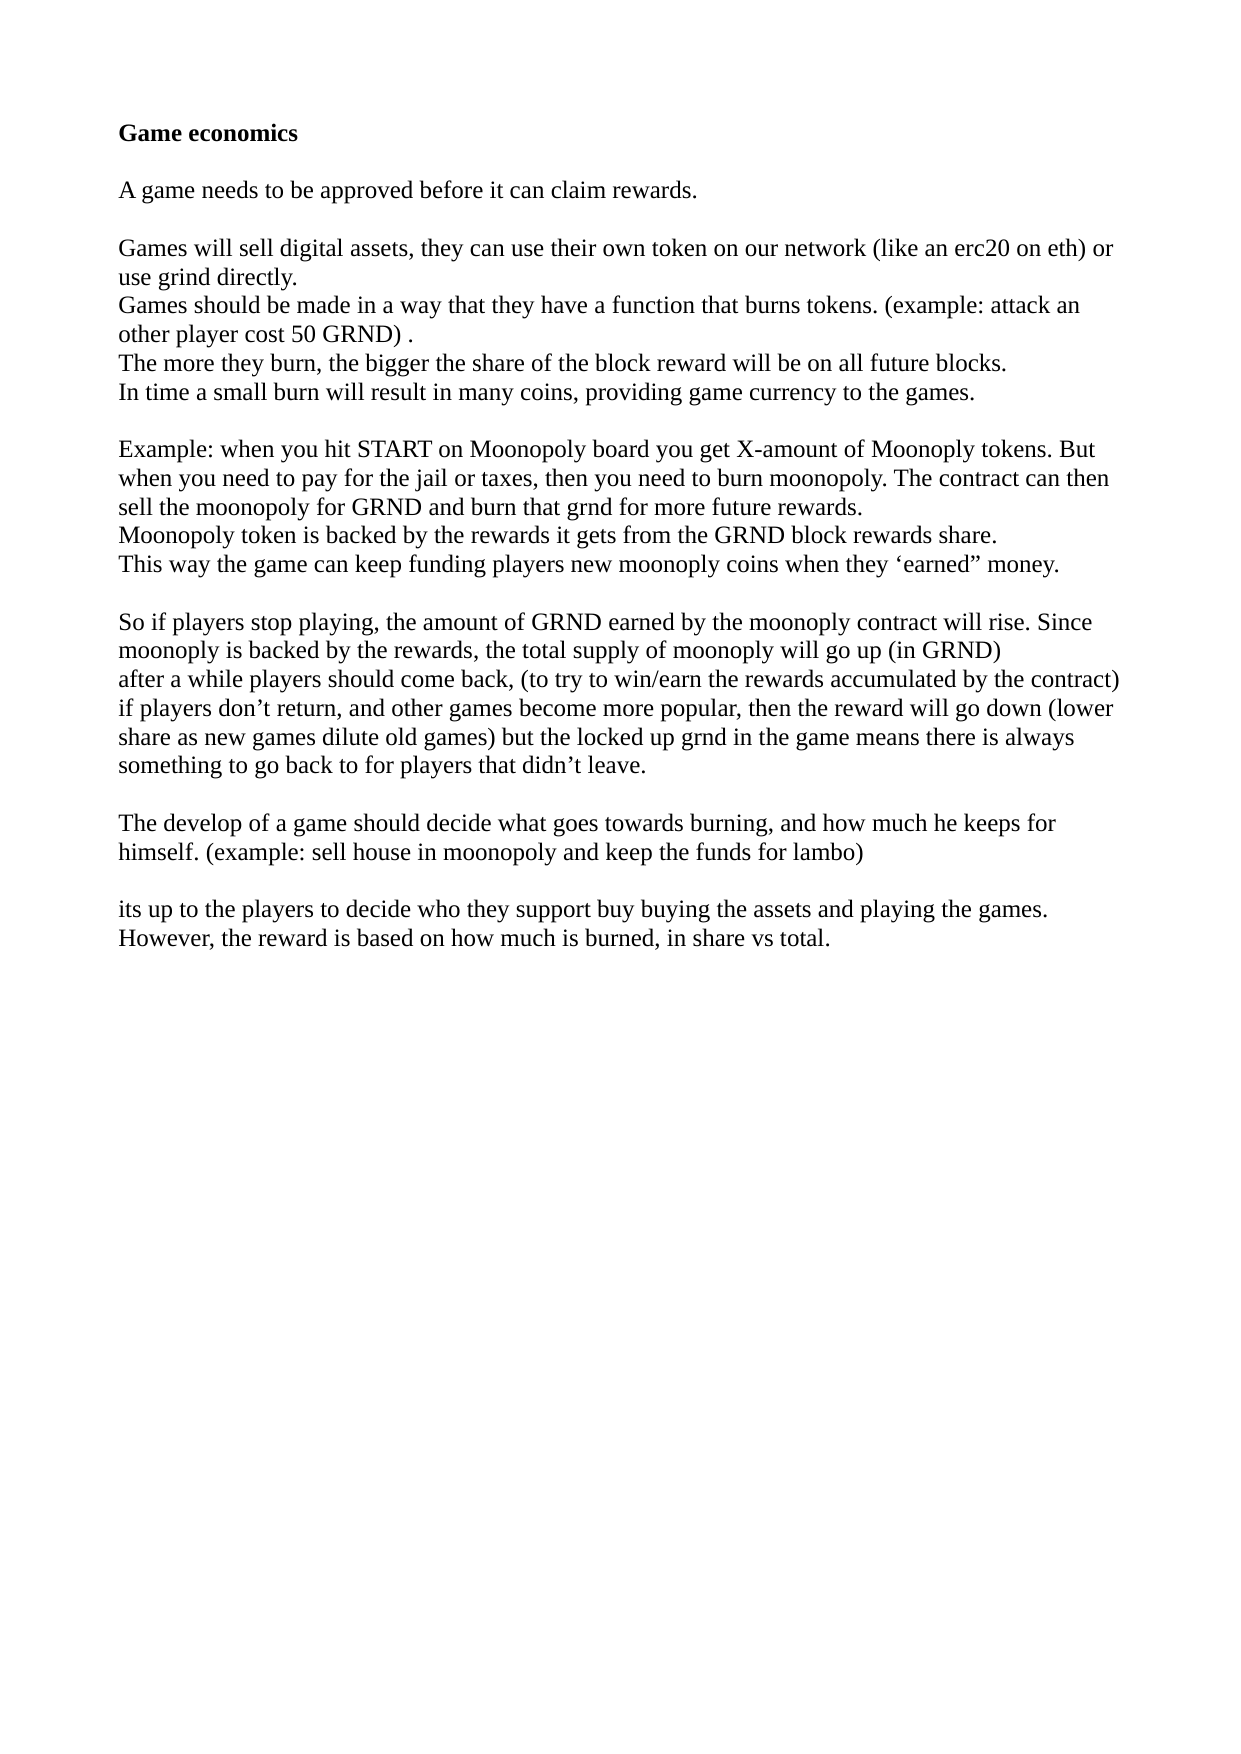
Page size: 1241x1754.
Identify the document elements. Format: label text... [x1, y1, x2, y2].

text Game economics [118, 118, 1122, 147]
text The more they burn, the bigger the share of the block reward will be on all future blocks. [118, 348, 1122, 377]
text This way the game can keep funding players new moonoply coins when they ‘earned” money. [118, 549, 1122, 578]
text A game needs to be approved before it can claim rewards. [118, 176, 1122, 204]
text In time a small burn will result in many coins, providing game currency to the games. [118, 377, 1122, 406]
text Games should be made in a way that they have a function that burns tokens. (example: attack an other player cost 50 GRND) . [118, 291, 1122, 348]
text So if players stop playing, the amount of GRND earned by the moonoply contract will rise. Since moonoply is backed by the rewards, the total supply of moonoply will go up (in GRND) [118, 607, 1122, 664]
text after a while players should come back, (to try to win/earn the rewards accumulated by the contract) [118, 664, 1122, 693]
text The develop of a game should decide what goes towards burning, and how much he keeps for himself. (example: sell house in moonopoly and keep the funds for lambo) [118, 808, 1122, 866]
text if players don’t return, and other games become more popular, then the reward will go down (lower share as new games dilute old games) but the locked up grnd in the game means there is always something to go back to for players that didn’t leave. [118, 693, 1122, 779]
text Moonopoly token is backed by the rewards it gets from the GRND block rewards share. [118, 521, 1122, 549]
text Example: when you hit START on Moonopoly board you get X-amount of Moonoply tokens. But when you need to pay for the jail or taxes, then you need to burn moonopoly. The contract can then sell the moonopoly for GRND and burn that grnd for more future rewards. [118, 434, 1122, 521]
text its up to the players to decide who they support buy buying the assets and playing the games. [118, 894, 1122, 923]
text However, the reward is based on how much is burned, in share vs total. [118, 923, 1122, 952]
text Games will sell digital assets, they can use their own token on our network (like an erc20 on eth) or use grind directly. [118, 233, 1122, 291]
